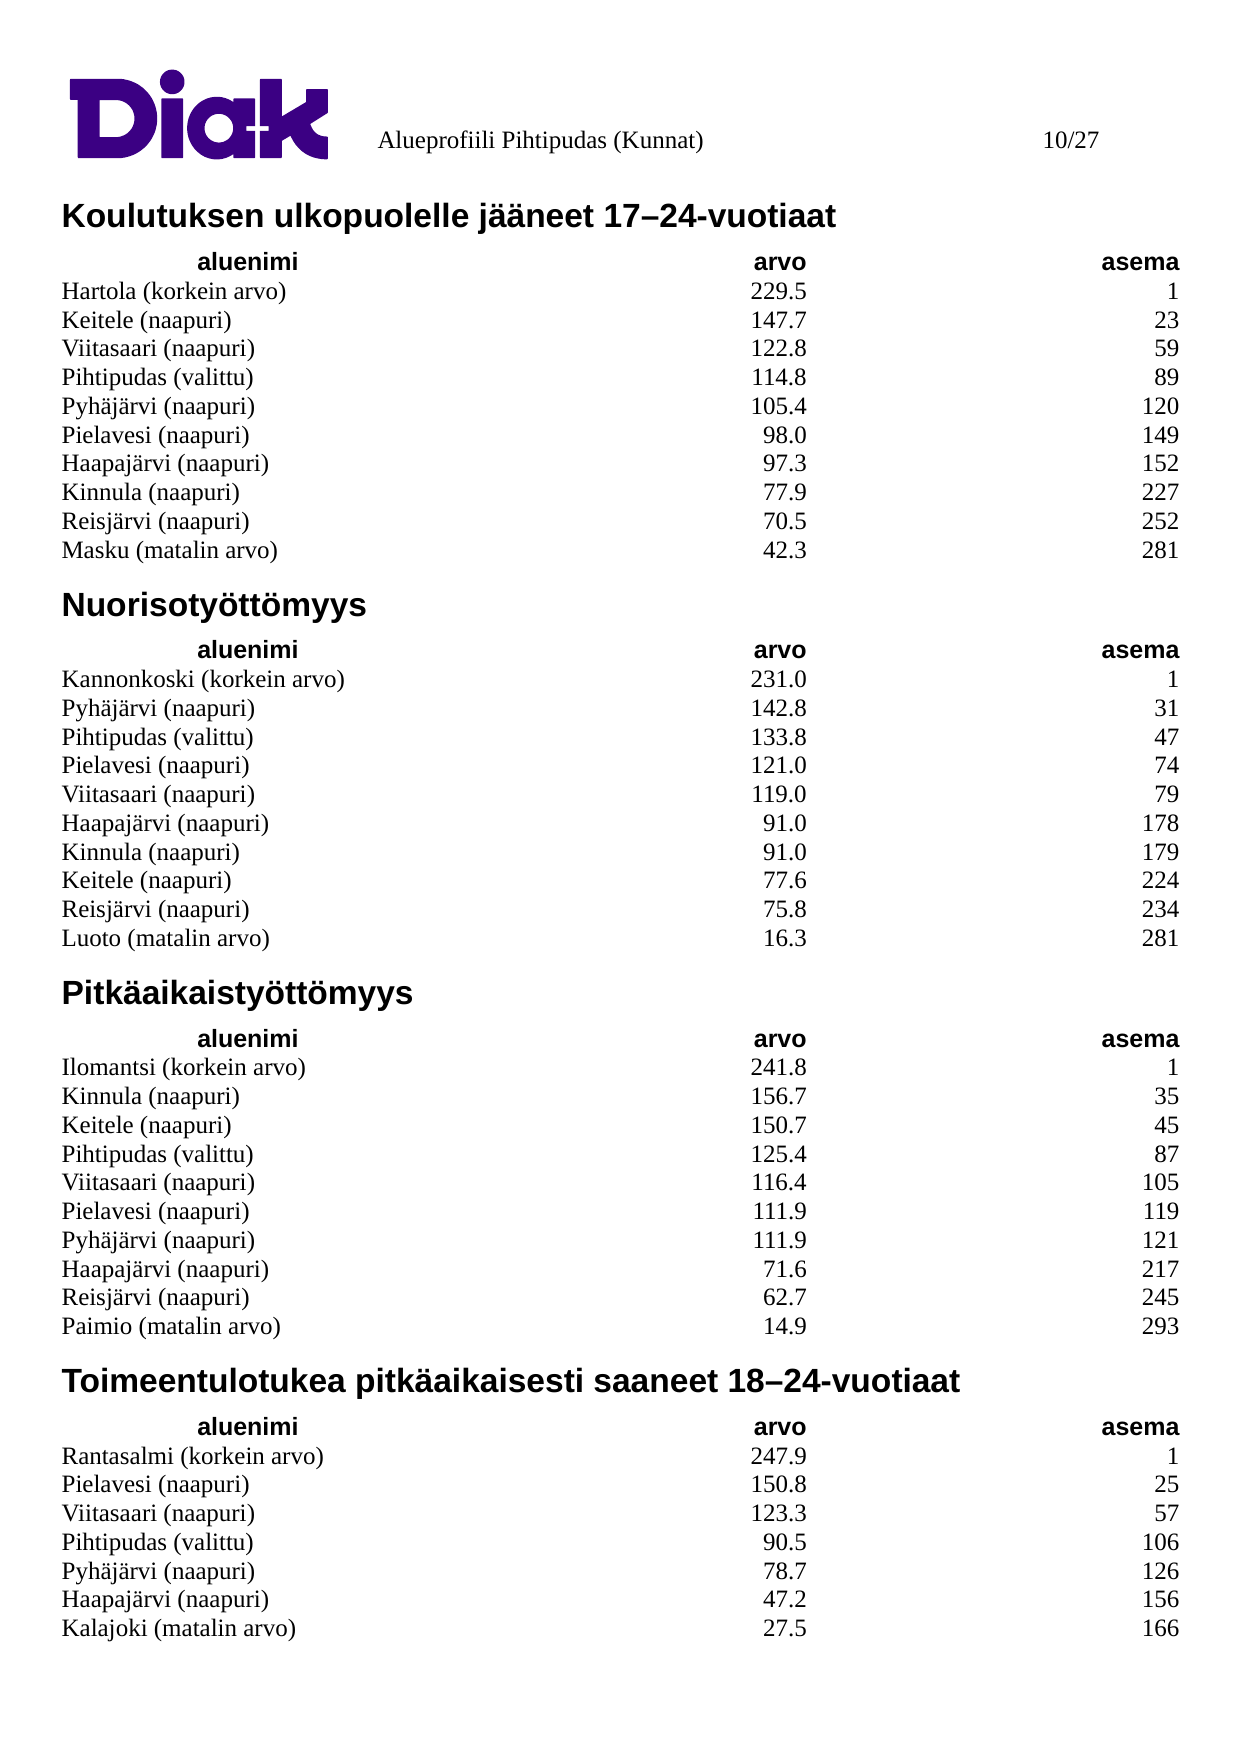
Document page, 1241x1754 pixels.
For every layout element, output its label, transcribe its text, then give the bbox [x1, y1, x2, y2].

table_cell 150.8 [434, 1470, 806, 1498]
table_cell 27.5 [434, 1613, 806, 1642]
table_cell 91.0 [434, 837, 806, 866]
table_cell Keitele (naapuri) [61, 1110, 434, 1139]
table_cell Haapajärvi (naapuri) [61, 449, 434, 477]
table_cell Keitele (naapuri) [61, 866, 434, 894]
table_cell 150.7 [434, 1110, 806, 1139]
table_cell 119.0 [434, 779, 806, 808]
table_cell 147.7 [434, 305, 806, 333]
table_cell 59 [806, 334, 1179, 362]
table_cell Pihtipudas (valittu) [61, 722, 434, 751]
table_cell Pihtipudas (valittu) [61, 1527, 434, 1556]
table_cell 90.5 [434, 1527, 806, 1556]
table_cell 121 [806, 1225, 1179, 1254]
table_cell 97.3 [434, 449, 806, 477]
table_cell 179 [806, 837, 1179, 866]
table_header asema [806, 636, 1179, 664]
table_cell Pyhäjärvi (naapuri) [61, 1225, 434, 1254]
table_cell 142.8 [434, 693, 806, 722]
table_header asema [806, 1024, 1179, 1052]
table_cell Viitasaari (naapuri) [61, 779, 434, 808]
table_cell 121.0 [434, 751, 806, 779]
table_cell 78.7 [434, 1556, 806, 1584]
table_header asema [806, 247, 1179, 276]
table_cell 234 [806, 894, 1179, 923]
table_cell Pielavesi (naapuri) [61, 420, 434, 448]
table_cell 156.7 [434, 1081, 806, 1110]
table_cell Hartola (korkein arvo) [61, 276, 434, 305]
table_cell Paimio (matalin arvo) [61, 1311, 434, 1340]
table_cell Pielavesi (naapuri) [61, 1196, 434, 1225]
table_cell 23 [806, 305, 1179, 333]
table_cell 126 [806, 1556, 1179, 1584]
table_cell Pielavesi (naapuri) [61, 1470, 434, 1498]
table_cell Viitasaari (naapuri) [61, 1498, 434, 1527]
table_cell Kinnula (naapuri) [61, 477, 434, 506]
table_cell Kalajoki (matalin arvo) [61, 1613, 434, 1642]
table_cell 105 [806, 1168, 1179, 1196]
table_cell 178 [806, 808, 1179, 837]
table_cell 77.6 [434, 866, 806, 894]
table_cell 1 [806, 1441, 1179, 1469]
table_header asema [806, 1412, 1179, 1441]
table_cell Rantasalmi (korkein arvo) [61, 1441, 434, 1469]
table_header arvo [434, 1412, 806, 1441]
subtitle Pitkäaikaistyöttömyys [61, 973, 1179, 1011]
table_cell 91.0 [434, 808, 806, 837]
table_cell 149 [806, 420, 1179, 448]
table_cell 75.8 [434, 894, 806, 923]
table_cell Haapajärvi (naapuri) [61, 1585, 434, 1613]
table_cell 62.7 [434, 1283, 806, 1311]
table_cell Pielavesi (naapuri) [61, 751, 434, 779]
table_cell 105.4 [434, 391, 806, 420]
table_cell 166 [806, 1613, 1179, 1642]
table_cell Reisjärvi (naapuri) [61, 1283, 434, 1311]
table_cell 1 [806, 1053, 1179, 1081]
table_cell Pyhäjärvi (naapuri) [61, 391, 434, 420]
table_header aluenimi [61, 1412, 434, 1441]
table_cell Reisjärvi (naapuri) [61, 506, 434, 535]
table_cell 119 [806, 1196, 1179, 1225]
table_header arvo [434, 247, 806, 276]
table_cell 16.3 [434, 923, 806, 952]
table_cell 231.0 [434, 664, 806, 693]
table_cell Kinnula (naapuri) [61, 837, 434, 866]
table_cell Luoto (matalin arvo) [61, 923, 434, 952]
table_header arvo [434, 1024, 806, 1052]
subtitle Toimeentulotukea pitkäaikaisesti saaneet 18–24-vuotiaat [61, 1361, 1179, 1399]
table_header arvo [434, 636, 806, 664]
table_cell 77.9 [434, 477, 806, 506]
table_cell Viitasaari (naapuri) [61, 334, 434, 362]
table_cell Pyhäjärvi (naapuri) [61, 693, 434, 722]
table_cell 25 [806, 1470, 1179, 1498]
table_cell 224 [806, 866, 1179, 894]
table_cell 281 [806, 923, 1179, 952]
table_cell Viitasaari (naapuri) [61, 1168, 434, 1196]
table_cell Masku (matalin arvo) [61, 535, 434, 563]
table_cell 156 [806, 1585, 1179, 1613]
table_cell 98.0 [434, 420, 806, 448]
table_cell 57 [806, 1498, 1179, 1527]
subtitle Koulutuksen ulkopuolelle jääneet 17–24-vuotiaat [61, 196, 1179, 235]
table_cell 106 [806, 1527, 1179, 1556]
table_cell 229.5 [434, 276, 806, 305]
table_cell 293 [806, 1311, 1179, 1340]
table_cell Reisjärvi (naapuri) [61, 894, 434, 923]
table_cell 42.3 [434, 535, 806, 563]
table_cell 122.8 [434, 334, 806, 362]
table_cell Pyhäjärvi (naapuri) [61, 1556, 434, 1584]
table_cell 227 [806, 477, 1179, 506]
table_cell 245 [806, 1283, 1179, 1311]
table_cell 47.2 [434, 1585, 806, 1613]
table_cell 74 [806, 751, 1179, 779]
table_cell 47 [806, 722, 1179, 751]
table_cell 35 [806, 1081, 1179, 1110]
table_cell 241.8 [434, 1053, 806, 1081]
table_cell Pihtipudas (valittu) [61, 1139, 434, 1167]
table_cell 70.5 [434, 506, 806, 535]
table_cell 111.9 [434, 1225, 806, 1254]
table_cell Keitele (naapuri) [61, 305, 434, 333]
table_cell 123.3 [434, 1498, 806, 1527]
table_header aluenimi [61, 636, 434, 664]
table_cell 87 [806, 1139, 1179, 1167]
table_header aluenimi [61, 247, 434, 276]
table_cell Pihtipudas (valittu) [61, 362, 434, 391]
table_cell 120 [806, 391, 1179, 420]
table_header aluenimi [61, 1024, 434, 1052]
table_cell Kannonkoski (korkein arvo) [61, 664, 434, 693]
table_cell 111.9 [434, 1196, 806, 1225]
subtitle Nuorisotyöttömyys [61, 584, 1179, 623]
table_cell Haapajärvi (naapuri) [61, 1254, 434, 1282]
table_cell 31 [806, 693, 1179, 722]
table_cell 281 [806, 535, 1179, 563]
table_cell Haapajärvi (naapuri) [61, 808, 434, 837]
table_cell 252 [806, 506, 1179, 535]
table_cell 247.9 [434, 1441, 806, 1469]
table_cell 125.4 [434, 1139, 806, 1167]
table_cell 14.9 [434, 1311, 806, 1340]
table_cell 133.8 [434, 722, 806, 751]
table_cell 71.6 [434, 1254, 806, 1282]
table_cell 1 [806, 276, 1179, 305]
table_cell Ilomantsi (korkein arvo) [61, 1053, 434, 1081]
table_cell 217 [806, 1254, 1179, 1282]
table_cell 114.8 [434, 362, 806, 391]
table_cell 1 [806, 664, 1179, 693]
table_cell 45 [806, 1110, 1179, 1139]
table_cell 89 [806, 362, 1179, 391]
table_cell 116.4 [434, 1168, 806, 1196]
table_cell Kinnula (naapuri) [61, 1081, 434, 1110]
table_cell 152 [806, 449, 1179, 477]
table_cell 79 [806, 779, 1179, 808]
